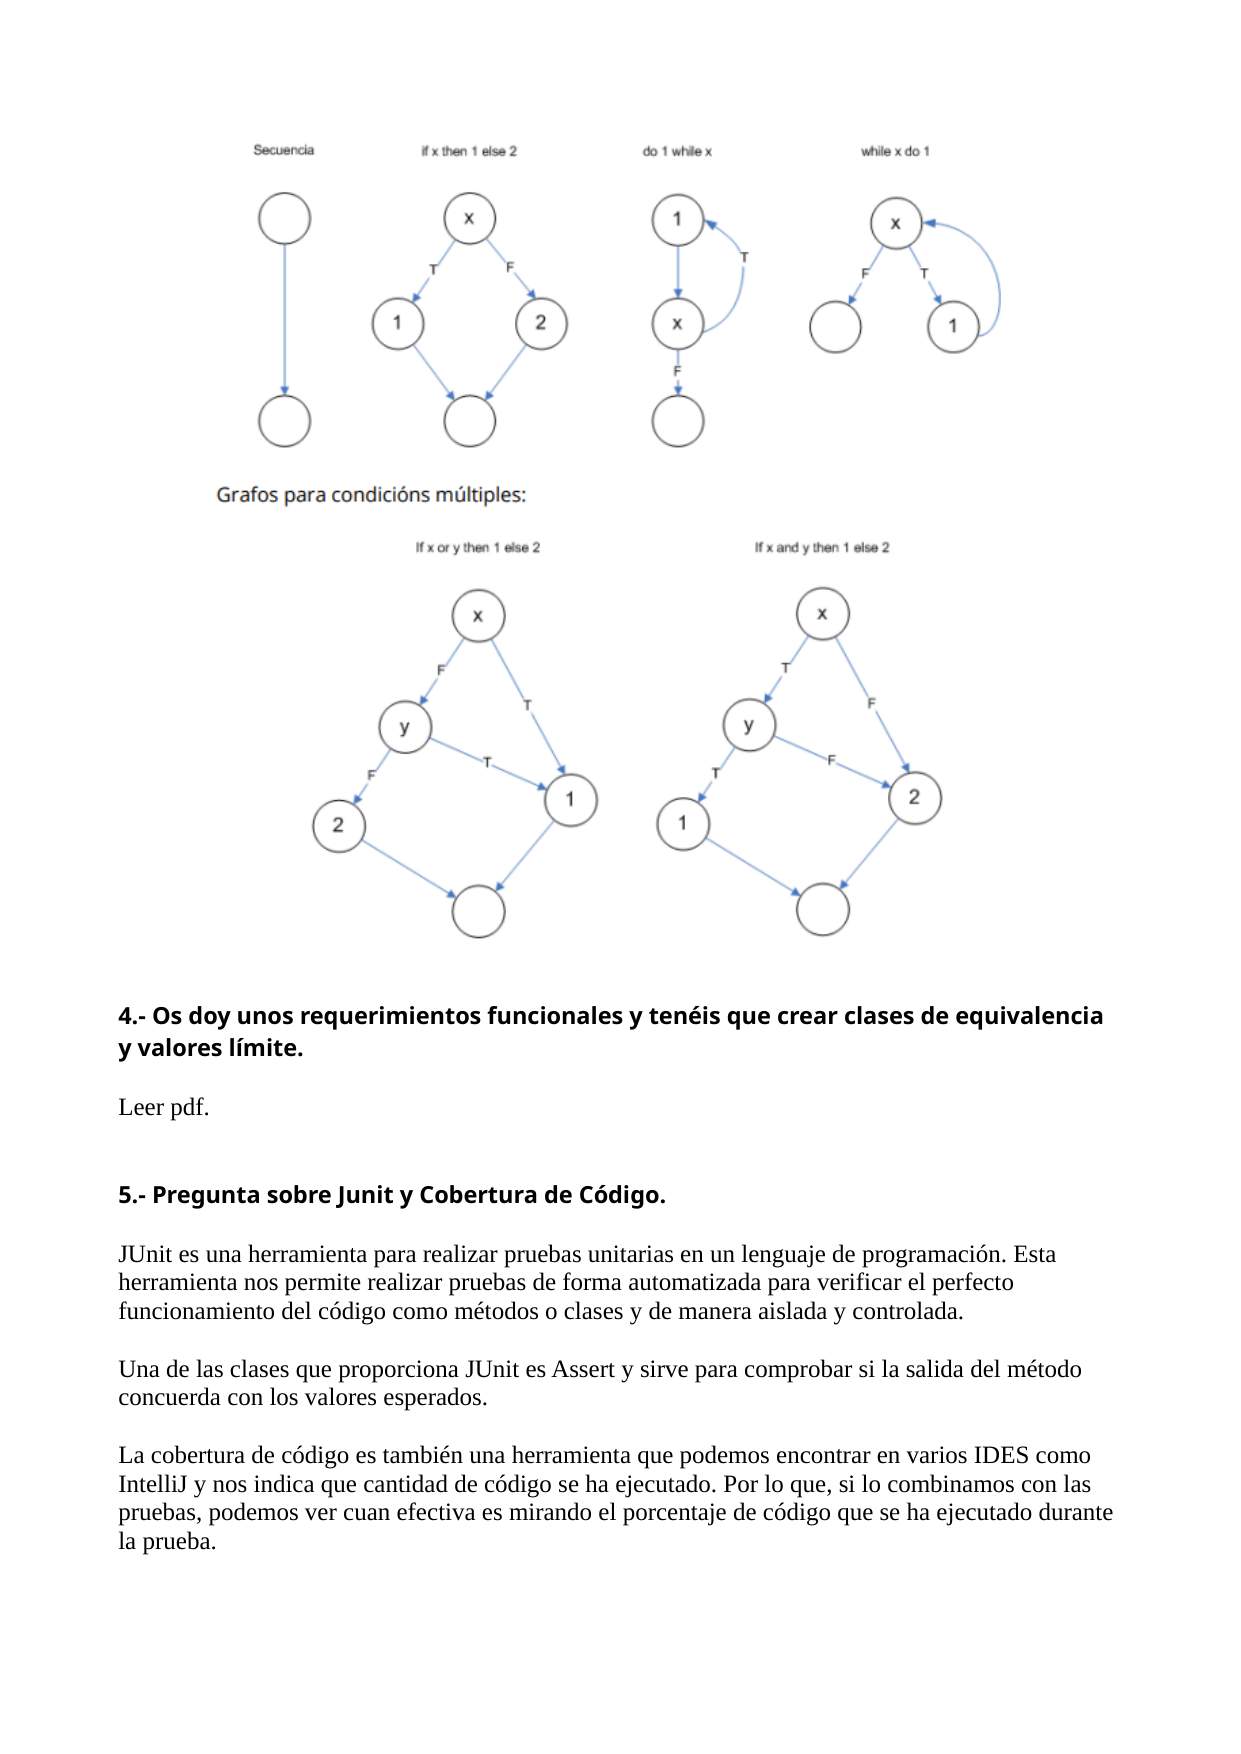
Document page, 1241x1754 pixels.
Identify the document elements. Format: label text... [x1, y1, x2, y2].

text 4.- Os doy unos requerimientos funcionales y tenéis que crear clases de equivalencia y valores límite. [118, 999, 1122, 1063]
text JUnit es una herramienta para realizar pruebas unitarias en un lenguaje de programación. Esta herramienta nos permite realizar pruebas de forma automatizada para verificar el perfecto funcionamiento del código como métodos o clases y de manera aislada y controlada. [118, 1239, 1122, 1325]
text Una de las clases que proporciona JUnit es Assert y sirve para comprobar si la salida del método concuerda con los valores esperados. [118, 1354, 1122, 1411]
text La cobertura de código es también una herramienta que podemos encontrar en varios IDES como IntelliJ y nos indica que cantidad de código se ha ejecutado. Por lo que, si lo combinamos con las pruebas, podemos ver cuan efectiva es mirando el porcentaje de código que se ha ejecutado durante la prueba. [118, 1440, 1122, 1555]
text Leer pdf. [118, 1092, 1122, 1121]
picture [118, 118, 1123, 971]
text 5.- Pregunta sobre Junit y Cobertura de Código. [118, 1178, 1122, 1210]
